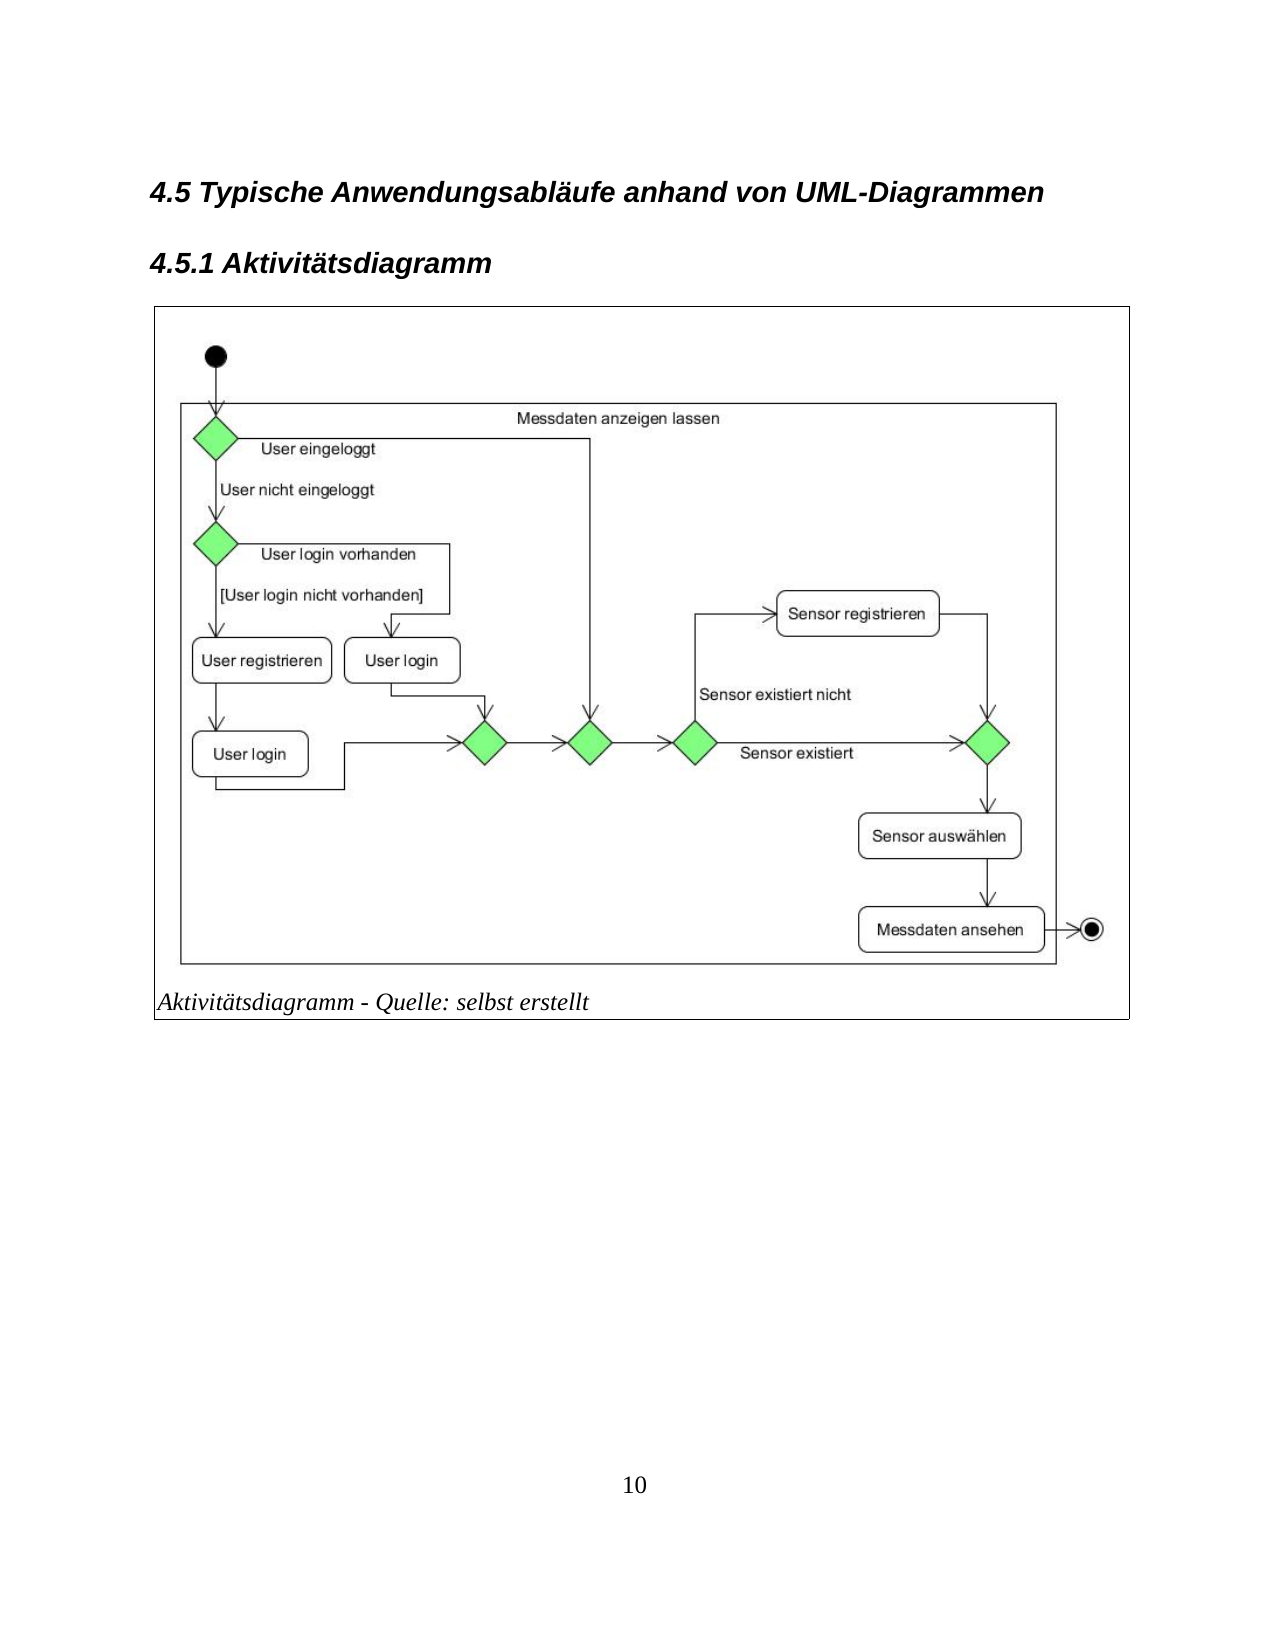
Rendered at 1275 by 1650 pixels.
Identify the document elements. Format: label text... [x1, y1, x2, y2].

subtitle 4.5.1 Aktivitätsdiagramm [150, 246, 1125, 279]
subtitle 4.5 Typische Anwendungsabläufe anhand von UML-Diagrammen [150, 175, 1125, 208]
picture [157, 322, 1127, 988]
text Aktivitätsdiagramm - Quelle: selbst erstellt [157, 988, 1126, 1016]
